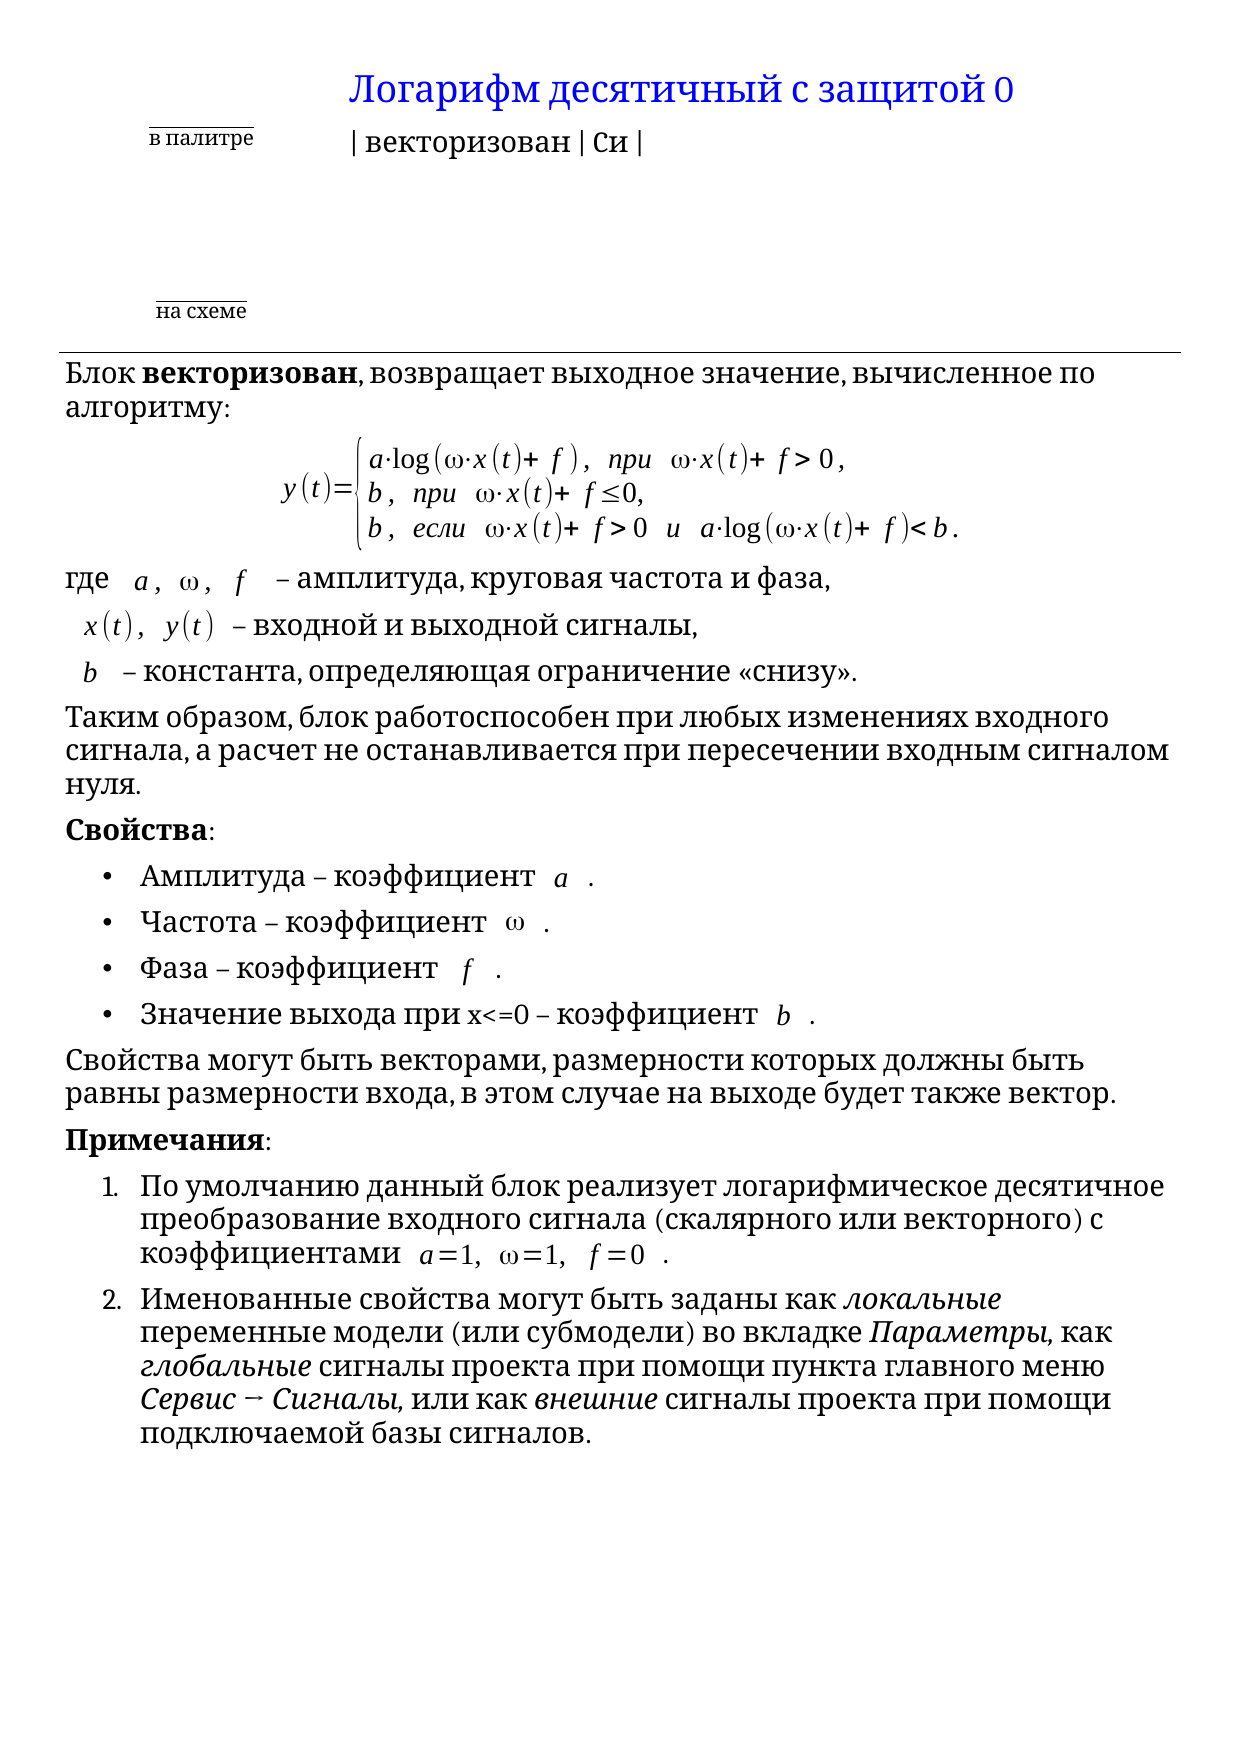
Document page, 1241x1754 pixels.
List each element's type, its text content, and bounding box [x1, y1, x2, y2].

table_cell на схеме [59, 294, 343, 352]
table_cell [59, 178, 343, 294]
table_header [59, 59, 343, 121]
table_header Логарифм десятичный с защитой 0 [343, 59, 1181, 121]
table_cell в палитре [59, 121, 343, 178]
table_cell | векторизован | Cи | [343, 121, 1181, 178]
table_cell [343, 178, 1181, 294]
table_cell [343, 294, 1181, 352]
table_cell Блок векторизован, возвращает выходное значение, вычисленное по алгоритму: где – амплитуда, круговая частота и фаза, – входной и выходной сигналы, – константа, определяющая ограничение «снизу». Таким образом, блок работоспособен при любых изменениях входного сигнала, а расчет не останавливается при пересечении входным сигналом нуля. Свойства: Амплитуда – коэффициент. Частота – коэффициент. Фаза – коэффициент. Значение выхода при x<=0 – коэффициент. Свойства могут быть векторами, размерности которых должны быть равны размерности входа, в этом случае на выходе будет также вектор. Примечания: По умолчанию данный блок реализует логарифмическое десятичное преобразование входного сигнала (скалярного или векторного) с коэффициентами. Именованные свойства могут быть заданы как локальные переменные модели (или субмодели) во вкладке Параметры, как глобальные сигналы проекта при помощи пункта главного меню Сервис → Сигналы, или как внешние сигналы проекта при помощи подключаемой базы сигналов. [59, 353, 1181, 1469]
